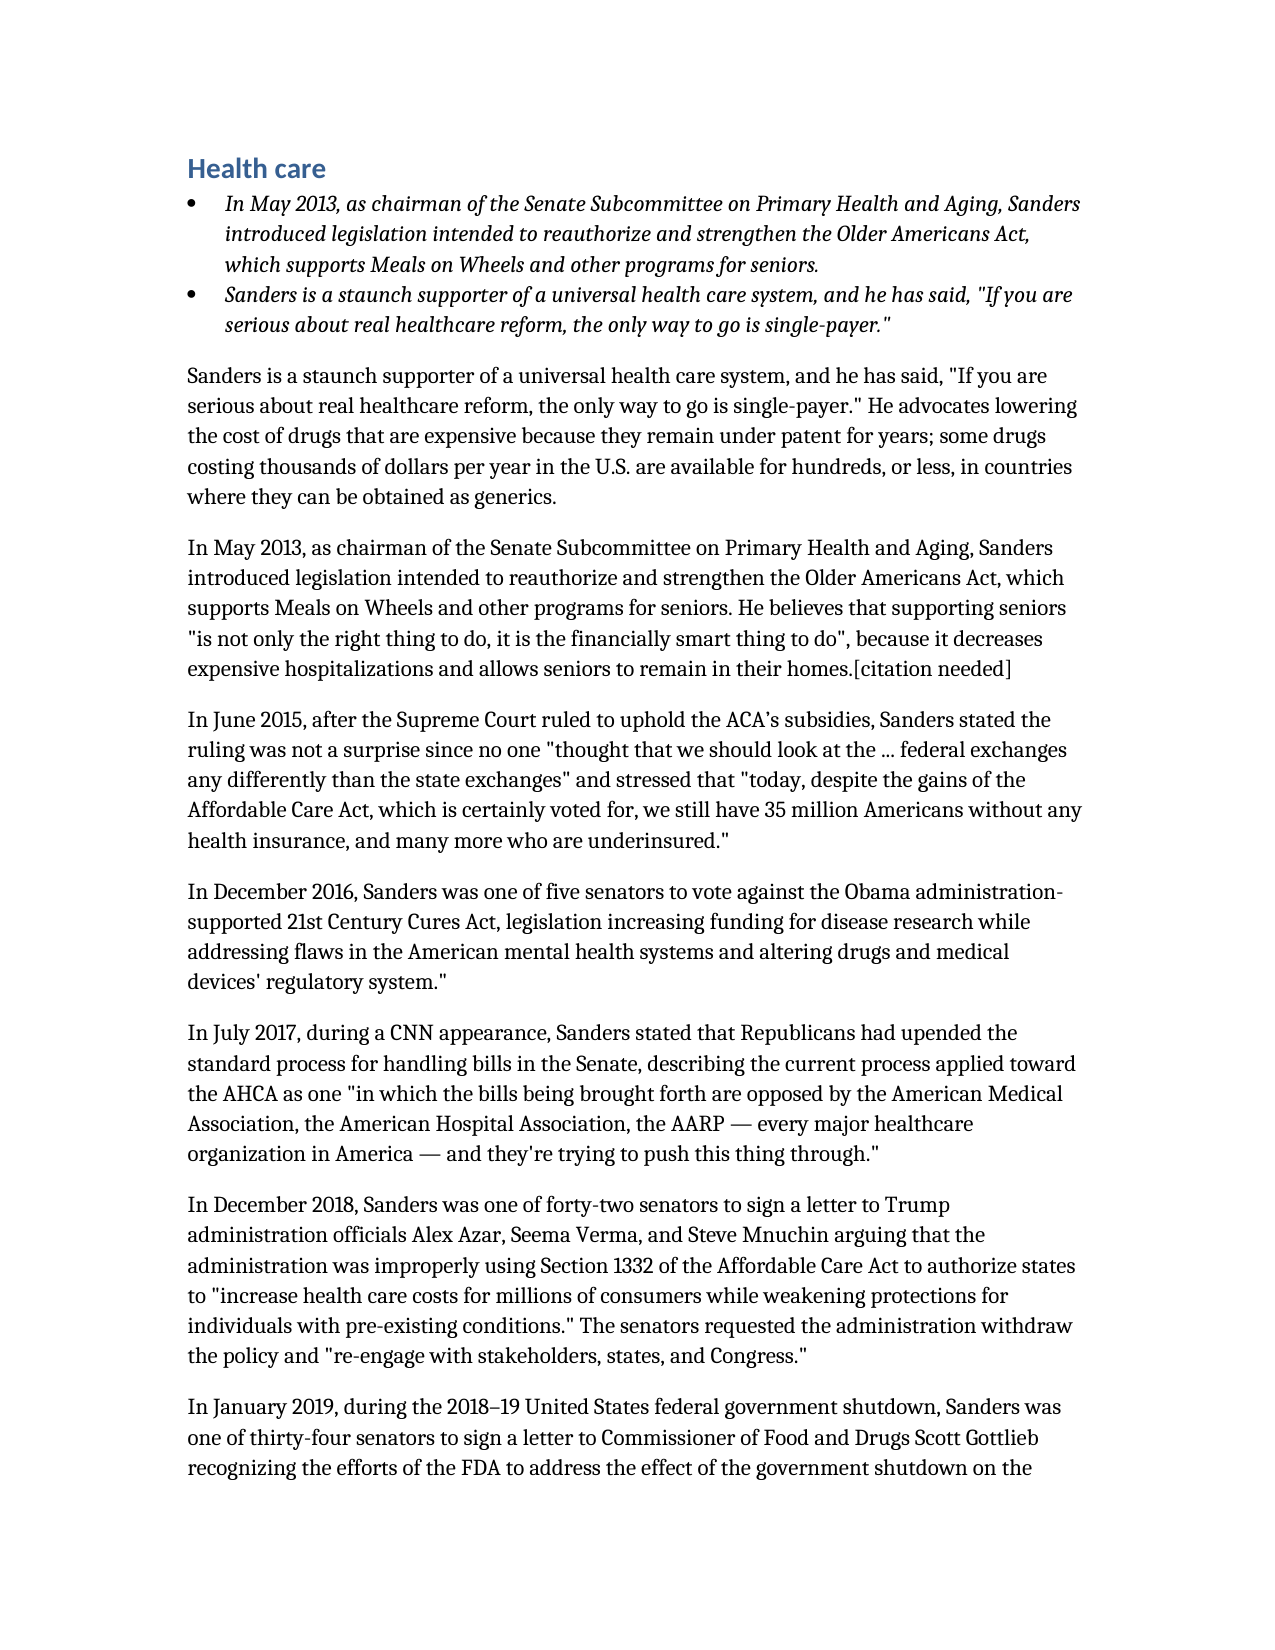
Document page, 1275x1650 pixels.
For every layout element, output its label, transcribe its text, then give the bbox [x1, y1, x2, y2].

text In May 2013, as chairman of the Senate Subcommittee on Primary Health and Aging, Sanders introduced legislation intended to reauthorize and strengthen the Older Americans Act, which supports Meals on Wheels and other programs for seniors. He believes that supporting seniors "is not only the right thing to do, it is the financially smart thing to do", because it decreases expensive hospitalizations and allows seniors to remain in their homes.[citation needed] [187, 535, 1087, 682]
list Sanders is a staunch supporter of a universal health care system, and he has said, "If you are serious about real healthcare reform, the only way to go is single-payer." [187, 282, 1087, 338]
text Sanders is a staunch supporter of a universal health care system, and he has said, "If you are serious about real healthcare reform, the only way to go is single-payer." He advocates lowering the cost of drugs that are expensive because they remain under patent for years; some drugs costing thousands of dollars per year in the U.S. are available for hundreds, or less, in countries where they can be obtained as generics. [187, 363, 1087, 510]
text In July 2017, during a CNN appearance, Sanders stated that Republicans had upended the standard process for handling bills in the Senate, describing the current process applied toward the AHCA as one "in which the bills being brought forth are opposed by the American Medical Association, the American Hospital Association, the AARP — every major healthcare organization in America — and they're trying to push this thing through." [187, 1020, 1087, 1167]
text In December 2018, Sanders was one of forty-two senators to sign a letter to Trump administration officials Alex Azar, Seema Verma, and Steve Mnuchin arguing that the administration was improperly using Section 1332 of the Affordable Care Act to authorize states to "increase health care costs for millions of consumers while weakening protections for individuals with pre-existing conditions." The senators requested the administration withdraw the policy and "re-engage with stakeholders, states, and Congress." [187, 1192, 1087, 1369]
list In May 2013, as chairman of the Senate Subcommittee on Primary Health and Aging, Sanders introduced legislation intended to reauthorize and strengthen the Older Americans Act, which supports Meals on Wheels and other programs for seniors. [187, 191, 1087, 278]
text In June 2015, after the Supreme Court ruled to uphold the ACA’s subsidies, Sanders stated the ruling was not a surprise since no one "thought that we should look at the ... federal exchanges any differently than the state exchanges" and stressed that "today, despite the gains of the Affordable Care Act, which is certainly voted for, we still have 35 million Americans without any health insurance, and many more who are underinsured." [187, 707, 1087, 854]
text In December 2016, Sanders was one of five senators to vote against the Obama administration-supported 21st Century Cures Act, legislation increasing funding for disease research while addressing flaws in the American mental health systems and altering drugs and medical devices' regulatory system." [187, 878, 1087, 995]
text In January 2019, during the 2018–19 United States federal government shutdown, Sanders was one of thirty-four senators to sign a letter to Commissioner of Food and Drugs Scott Gottlieb recognizing the efforts of the FDA to address the effect of the government shutdown on the [187, 1394, 1087, 1481]
subtitle Health care [187, 150, 1087, 186]
